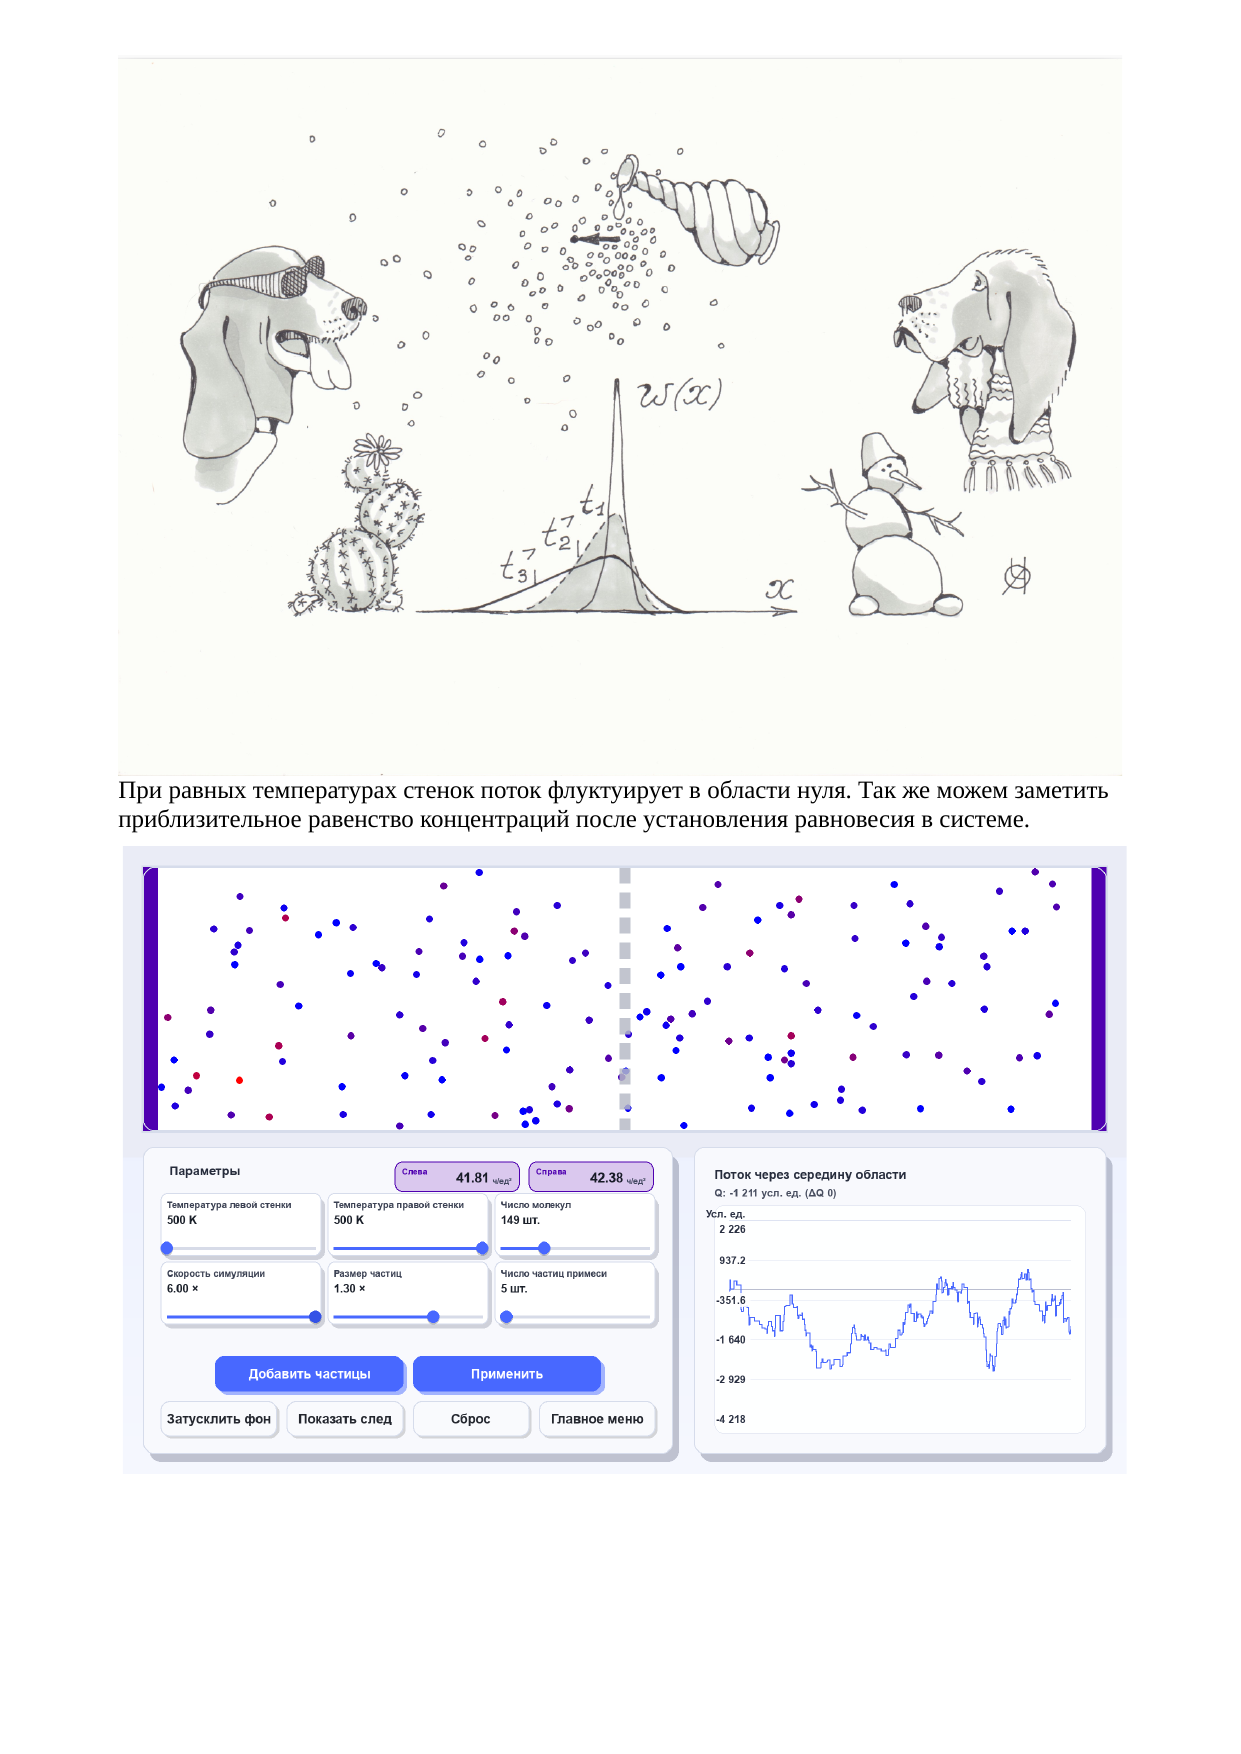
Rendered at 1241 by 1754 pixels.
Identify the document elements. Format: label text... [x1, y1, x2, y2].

picture [118, 55, 1123, 776]
picture [122, 846, 1127, 1474]
text При равных температурах стенок поток флуктуирует в области нуля. Так же можем заметить приблизительное равенство концентраций после установления равновесия в системе. [118, 776, 1122, 833]
